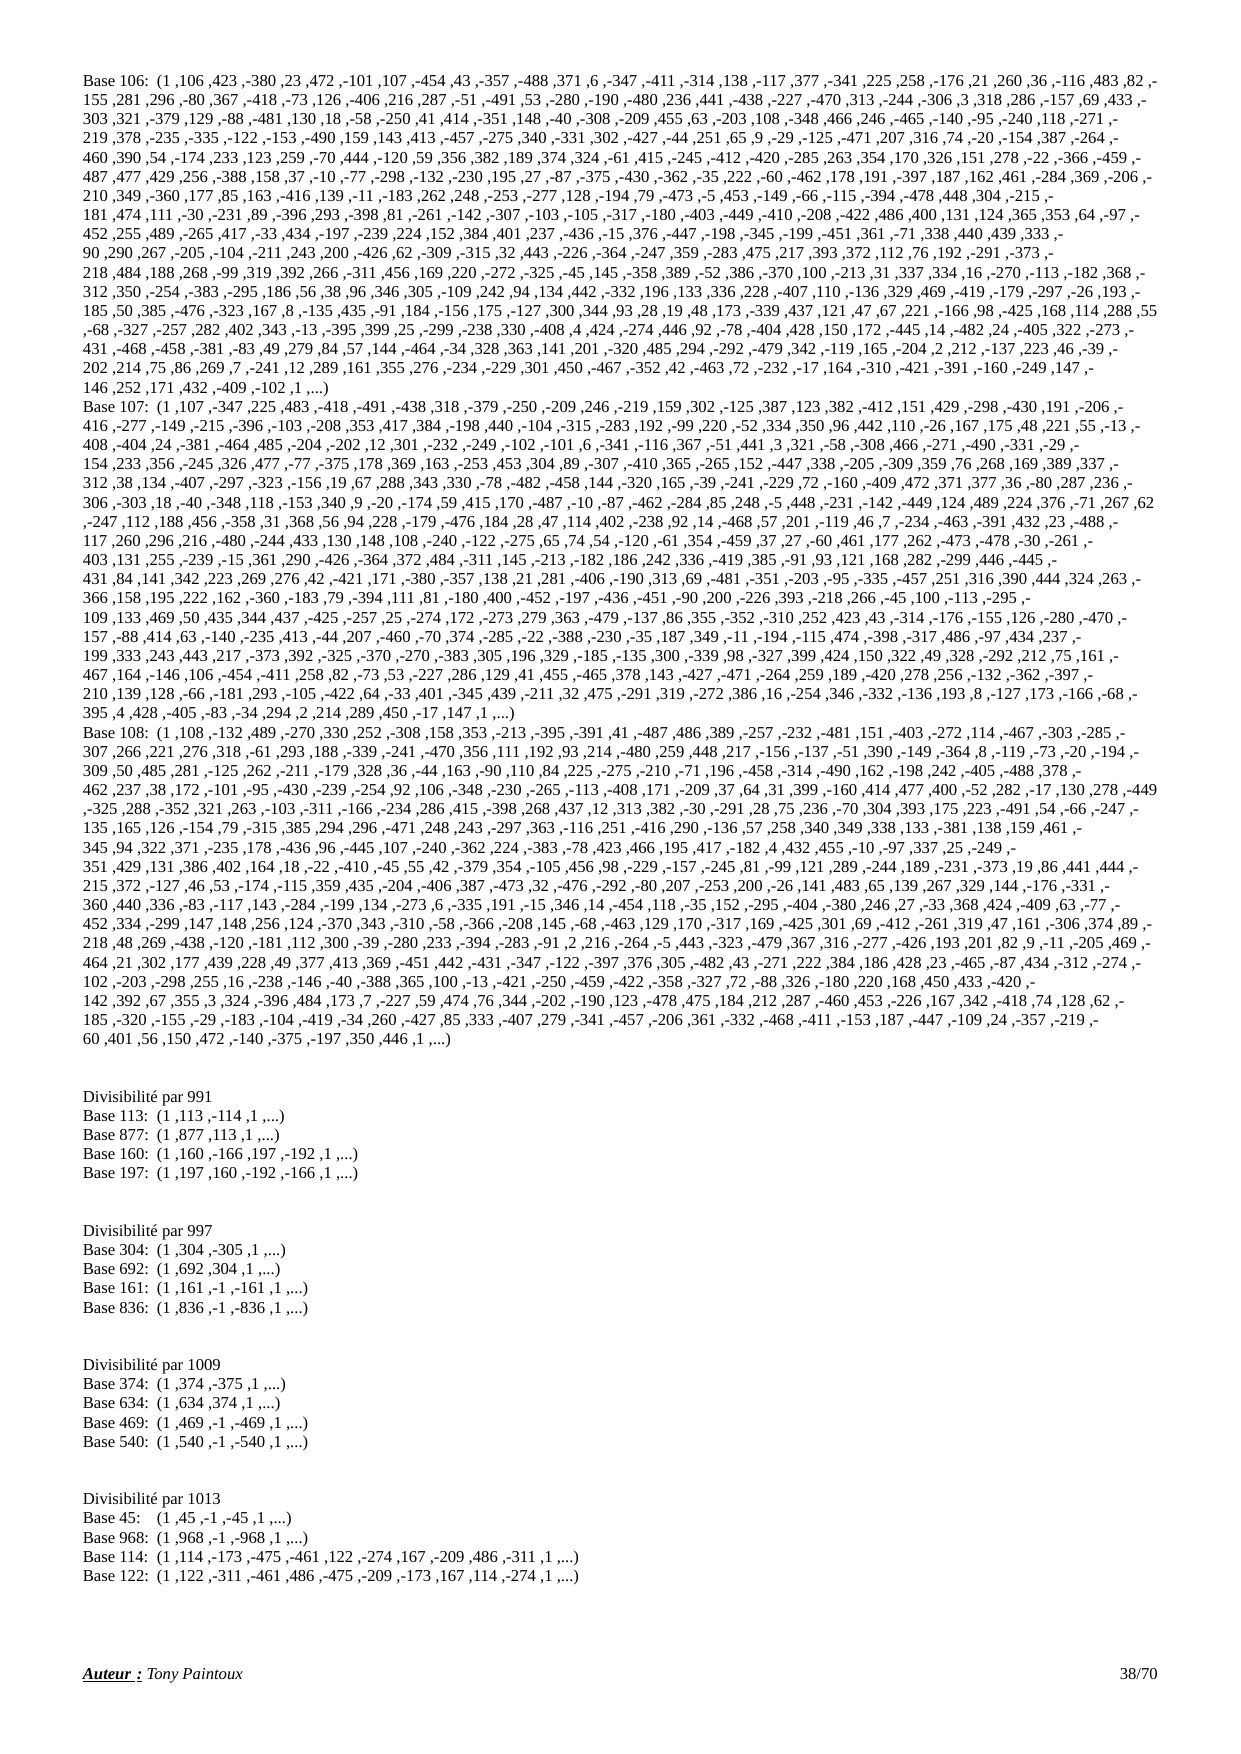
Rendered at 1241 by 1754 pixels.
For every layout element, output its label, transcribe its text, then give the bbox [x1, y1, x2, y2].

text Base 304: (1 ,304 ,-305 ,1 ,...) [83, 1240, 1157, 1259]
text Base 197: (1 ,197 ,160 ,-192 ,-166 ,1 ,...) [83, 1163, 1157, 1182]
text Base 374: (1 ,374 ,-375 ,1 ,...) [83, 1374, 1157, 1393]
text Base 106: (1 ,106 ,423 ,-380 ,23 ,472 ,-101 ,107 ,-454 ,43 ,-357 ,-488 ,371 ,6 ,-347 ,-411 ,-314 ,138 ,-117 ,377 ,-341 ,225 ,258 ,-176 ,21 ,260 ,36 ,-116 ,483 ,82 ,-155 ,281 ,296 ,-80 ,367 ,-418 ,-73 ,126 ,-406 ,216 ,287 ,-51 ,-491 ,53 ,-280 ,-190 ,-480 ,236 ,441 ,-438 ,-227 ,-470 ,313 ,-244 ,-306 ,3 ,318 ,286 ,-157 ,69 ,433 ,-303 ,321 ,-379 ,129 ,-88 ,-481 ,130 ,18 ,-58 ,-250 ,41 ,414 ,-351 ,148 ,-40 ,-308 ,-209 ,455 ,63 ,-203 ,108 ,-348 ,466 ,246 ,-465 ,-140 ,-95 ,-240 ,118 ,-271 ,-219 ,378 ,-235 ,-335 ,-122 ,-153 ,-490 ,159 ,143 ,413 ,-457 ,-275 ,340 ,-331 ,302 ,-427 ,-44 ,251 ,65 ,9 ,-29 ,-125 ,-471 ,207 ,316 ,74 ,-20 ,-154 ,387 ,-264 ,-460 ,390 ,54 ,-174 ,233 ,123 ,259 ,-70 ,444 ,-120 ,59 ,356 ,382 ,189 ,374 ,324 ,-61 ,415 ,-245 ,-412 ,-420 ,-285 ,263 ,354 ,170 ,326 ,151 ,278 ,-22 ,-366 ,-459 ,-487 ,477 ,429 ,256 ,-388 ,158 ,37 ,-10 ,-77 ,-298 ,-132 ,-230 ,195 ,27 ,-87 ,-375 ,-430 ,-362 ,-35 ,222 ,-60 ,-462 ,178 ,191 ,-397 ,187 ,162 ,461 ,-284 ,369 ,-206 ,-210 ,349 ,-360 ,177 ,85 ,163 ,-416 ,139 ,-11 ,-183 ,262 ,248 ,-253 ,-277 ,128 ,-194 ,79 ,-473 ,-5 ,453 ,-149 ,-66 ,-115 ,-394 ,-478 ,448 ,304 ,-215 ,-181 ,474 ,111 ,-30 ,-231 ,89 ,-396 ,293 ,-398 ,81 ,-261 ,-142 ,-307 ,-103 ,-105 ,-317 ,-180 ,-403 ,-449 ,-410 ,-208 ,-422 ,486 ,400 ,131 ,124 ,365 ,353 ,64 ,-97 ,-452 ,255 ,489 ,-265 ,417 ,-33 ,434 ,-197 ,-239 ,224 ,152 ,384 ,401 ,237 ,-436 ,-15 ,376 ,-447 ,-198 ,-345 ,-199 ,-451 ,361 ,-71 ,338 ,440 ,439 ,333 ,-90 ,290 ,267 ,-205 ,-104 ,-211 ,243 ,200 ,-426 ,62 ,-309 ,-315 ,32 ,443 ,-226 ,-364 ,-247 ,359 ,-283 ,475 ,217 ,393 ,372 ,112 ,76 ,192 ,-291 ,-373 ,-218 ,484 ,188 ,268 ,-99 ,319 ,392 ,266 ,-311 ,456 ,169 ,220 ,-272 ,-325 ,-45 ,145 ,-358 ,389 ,-52 ,386 ,-370 ,100 ,-213 ,31 ,337 ,334 ,16 ,-270 ,-113 ,-182 ,368 ,-312 ,350 ,-254 ,-383 ,-295 ,186 ,56 ,38 ,96 ,346 ,305 ,-109 ,242 ,94 ,134 ,442 ,-332 ,196 ,133 ,336 ,228 ,-407 ,110 ,-136 ,329 ,469 ,-419 ,-179 ,-297 ,-26 ,193 ,-185 ,50 ,385 ,-476 ,-323 ,167 ,8 ,-135 ,435 ,-91 ,184 ,-156 ,175 ,-127 ,300 ,344 ,93 ,28 ,19 ,48 ,173 ,-339 ,437 ,121 ,47 ,67 ,221 ,-166 ,98 ,-425 ,168 ,114 ,288 ,55 ,-68 ,-327 ,-257 ,282 ,402 ,343 ,-13 ,-395 ,399 ,25 ,-299 ,-238 ,330 ,-408 ,4 ,424 ,-274 ,446 ,92 ,-78 ,-404 ,428 ,150 ,172 ,-445 ,14 ,-482 ,24 ,-405 ,322 ,-273 ,-431 ,-468 ,-458 ,-381 ,-83 ,49 ,279 ,84 ,57 ,144 ,-464 ,-34 ,328 ,363 ,141 ,201 ,-320 ,485 ,294 ,-292 ,-479 ,342 ,-119 ,165 ,-204 ,2 ,212 ,-137 ,223 ,46 ,-39 ,-202 ,214 ,75 ,86 ,269 ,7 ,-241 ,12 ,289 ,161 ,355 ,276 ,-234 ,-229 ,301 ,450 ,-467 ,-352 ,42 ,-463 ,72 ,-232 ,-17 ,164 ,-310 ,-421 ,-391 ,-160 ,-249 ,147 ,-146 ,252 ,171 ,432 ,-409 ,-102 ,1 ,...) [83, 71, 1157, 397]
text Divisibilité par 997 [83, 1221, 1157, 1240]
text Base 114: (1 ,114 ,-173 ,-475 ,-461 ,122 ,-274 ,167 ,-209 ,486 ,-311 ,1 ,...) [83, 1547, 1157, 1566]
text Base 161: (1 ,161 ,-1 ,-161 ,1 ,...) [83, 1278, 1157, 1297]
text Base 113: (1 ,113 ,-114 ,1 ,...) [83, 1106, 1157, 1125]
text Base 968: (1 ,968 ,-1 ,-968 ,1 ,...) [83, 1527, 1157, 1547]
text Base 469: (1 ,469 ,-1 ,-469 ,1 ,...) [83, 1412, 1157, 1432]
text Divisibilité par 1009 [83, 1355, 1157, 1374]
text Divisibilité par 991 [83, 1087, 1157, 1106]
text Base 122: (1 ,122 ,-311 ,-461 ,486 ,-475 ,-209 ,-173 ,167 ,114 ,-274 ,1 ,...) [83, 1566, 1157, 1585]
text Base 877: (1 ,877 ,113 ,1 ,...) [83, 1125, 1157, 1144]
text Base 540: (1 ,540 ,-1 ,-540 ,1 ,...) [83, 1432, 1157, 1451]
text Base 692: (1 ,692 ,304 ,1 ,...) [83, 1259, 1157, 1278]
text Base 634: (1 ,634 ,374 ,1 ,...) [83, 1393, 1157, 1412]
text Base 108: (1 ,108 ,-132 ,489 ,-270 ,330 ,252 ,-308 ,158 ,353 ,-213 ,-395 ,-391 ,41 ,-487 ,486 ,389 ,-257 ,-232 ,-481 ,151 ,-403 ,-272 ,114 ,-467 ,-303 ,-285 ,-307 ,266 ,221 ,276 ,318 ,-61 ,293 ,188 ,-339 ,-241 ,-470 ,356 ,111 ,192 ,93 ,214 ,-480 ,259 ,448 ,217 ,-156 ,-137 ,-51 ,390 ,-149 ,-364 ,8 ,-119 ,-73 ,-20 ,-194 ,-309 ,50 ,485 ,281 ,-125 ,262 ,-211 ,-179 ,328 ,36 ,-44 ,163 ,-90 ,110 ,84 ,225 ,-275 ,-210 ,-71 ,196 ,-458 ,-314 ,-490 ,162 ,-198 ,242 ,-405 ,-488 ,378 ,-462 ,237 ,38 ,172 ,-101 ,-95 ,-430 ,-239 ,-254 ,92 ,106 ,-348 ,-230 ,-265 ,-113 ,-408 ,171 ,-209 ,37 ,64 ,31 ,399 ,-160 ,414 ,477 ,400 ,-52 ,282 ,-17 ,130 ,278 ,-449 ,-325 ,288 ,-352 ,321 ,263 ,-103 ,-311 ,-166 ,-234 ,286 ,415 ,-398 ,268 ,437 ,12 ,313 ,382 ,-30 ,-291 ,28 ,75 ,236 ,-70 ,304 ,393 ,175 ,223 ,-491 ,54 ,-66 ,-247 ,-135 ,165 ,126 ,-154 ,79 ,-315 ,385 ,294 ,296 ,-471 ,248 ,243 ,-297 ,363 ,-116 ,251 ,-416 ,290 ,-136 ,57 ,258 ,340 ,349 ,338 ,133 ,-381 ,138 ,159 ,461 ,-345 ,94 ,322 ,371 ,-235 ,178 ,-436 ,96 ,-445 ,107 ,-240 ,-362 ,224 ,-383 ,-78 ,423 ,466 ,195 ,417 ,-182 ,4 ,432 ,455 ,-10 ,-97 ,337 ,25 ,-249 ,-351 ,429 ,131 ,386 ,402 ,164 ,18 ,-22 ,-410 ,-45 ,55 ,42 ,-379 ,354 ,-105 ,456 ,98 ,-229 ,-157 ,-245 ,81 ,-99 ,121 ,289 ,-244 ,189 ,-231 ,-373 ,19 ,86 ,441 ,444 ,-215 ,372 ,-127 ,46 ,53 ,-174 ,-115 ,359 ,435 ,-204 ,-406 ,387 ,-473 ,32 ,-476 ,-292 ,-80 ,207 ,-253 ,200 ,-26 ,141 ,483 ,65 ,139 ,267 ,329 ,144 ,-176 ,-331 ,-360 ,440 ,336 ,-83 ,-117 ,143 ,-284 ,-199 ,134 ,-273 ,6 ,-335 ,191 ,-15 ,346 ,14 ,-454 ,118 ,-35 ,152 ,-295 ,-404 ,-380 ,246 ,27 ,-33 ,368 ,424 ,-409 ,63 ,-77 ,-452 ,334 ,-299 ,147 ,148 ,256 ,124 ,-370 ,343 ,-310 ,-58 ,-366 ,-208 ,145 ,-68 ,-463 ,129 ,170 ,-317 ,169 ,-425 ,301 ,69 ,-412 ,-261 ,319 ,47 ,161 ,-306 ,374 ,89 ,-218 ,48 ,269 ,-438 ,-120 ,-181 ,112 ,300 ,-39 ,-280 ,233 ,-394 ,-283 ,-91 ,2 ,216 ,-264 ,-5 ,443 ,-323 ,-479 ,367 ,316 ,-277 ,-426 ,193 ,201 ,82 ,9 ,-11 ,-205 ,469 ,-464 ,21 ,302 ,177 ,439 ,228 ,49 ,377 ,413 ,369 ,-451 ,442 ,-431 ,-347 ,-122 ,-397 ,376 ,305 ,-482 ,43 ,-271 ,222 ,384 ,186 ,428 ,23 ,-465 ,-87 ,434 ,-312 ,-274 ,-102 ,-203 ,-298 ,255 ,16 ,-238 ,-146 ,-40 ,-388 ,365 ,100 ,-13 ,-421 ,-250 ,-459 ,-422 ,-358 ,-327 ,72 ,-88 ,326 ,-180 ,220 ,168 ,450 ,433 ,-420 ,-142 ,392 ,67 ,355 ,3 ,324 ,-396 ,484 ,173 ,7 ,-227 ,59 ,474 ,76 ,344 ,-202 ,-190 ,123 ,-478 ,475 ,184 ,212 ,287 ,-460 ,453 ,-226 ,167 ,342 ,-418 ,74 ,128 ,62 ,-185 ,-320 ,-155 ,-29 ,-183 ,-104 ,-419 ,-34 ,260 ,-427 ,85 ,333 ,-407 ,279 ,-341 ,-457 ,-206 ,361 ,-332 ,-468 ,-411 ,-153 ,187 ,-447 ,-109 ,24 ,-357 ,-219 ,-60 ,401 ,56 ,150 ,472 ,-140 ,-375 ,-197 ,350 ,446 ,1 ,...) [83, 722, 1157, 1048]
text Divisibilité par 1013 [83, 1489, 1157, 1508]
text Base 836: (1 ,836 ,-1 ,-836 ,1 ,...) [83, 1297, 1157, 1317]
text Base 107: (1 ,107 ,-347 ,225 ,483 ,-418 ,-491 ,-438 ,318 ,-379 ,-250 ,-209 ,246 ,-219 ,159 ,302 ,-125 ,387 ,123 ,382 ,-412 ,151 ,429 ,-298 ,-430 ,191 ,-206 ,-416 ,-277 ,-149 ,-215 ,-396 ,-103 ,-208 ,353 ,417 ,384 ,-198 ,440 ,-104 ,-315 ,-283 ,192 ,-99 ,220 ,-52 ,334 ,350 ,96 ,442 ,110 ,-26 ,167 ,175 ,48 ,221 ,55 ,-13 ,-408 ,-404 ,24 ,-381 ,-464 ,485 ,-204 ,-202 ,12 ,301 ,-232 ,-249 ,-102 ,-101 ,6 ,-341 ,-116 ,367 ,-51 ,441 ,3 ,321 ,-58 ,-308 ,466 ,-271 ,-490 ,-331 ,-29 ,-154 ,233 ,356 ,-245 ,326 ,477 ,-77 ,-375 ,178 ,369 ,163 ,-253 ,453 ,304 ,89 ,-307 ,-410 ,365 ,-265 ,152 ,-447 ,338 ,-205 ,-309 ,359 ,76 ,268 ,169 ,389 ,337 ,-312 ,38 ,134 ,-407 ,-297 ,-323 ,-156 ,19 ,67 ,288 ,343 ,330 ,-78 ,-482 ,-458 ,144 ,-320 ,165 ,-39 ,-241 ,-229 ,72 ,-160 ,-409 ,472 ,371 ,377 ,36 ,-80 ,287 ,236 ,-306 ,-303 ,18 ,-40 ,-348 ,118 ,-153 ,340 ,9 ,-20 ,-174 ,59 ,415 ,170 ,-487 ,-10 ,-87 ,-462 ,-284 ,85 ,248 ,-5 ,448 ,-231 ,-142 ,-449 ,124 ,489 ,224 ,376 ,-71 ,267 ,62 ,-247 ,112 ,188 ,456 ,-358 ,31 ,368 ,56 ,94 ,228 ,-179 ,-476 ,184 ,28 ,47 ,114 ,402 ,-238 ,92 ,14 ,-468 ,57 ,201 ,-119 ,46 ,7 ,-234 ,-463 ,-391 ,432 ,23 ,-488 ,-117 ,260 ,296 ,216 ,-480 ,-244 ,433 ,130 ,148 ,108 ,-240 ,-122 ,-275 ,65 ,74 ,54 ,-120 ,-61 ,354 ,-459 ,37 ,27 ,-60 ,461 ,177 ,262 ,-473 ,-478 ,-30 ,-261 ,-403 ,131 ,255 ,-239 ,-15 ,361 ,290 ,-426 ,-364 ,372 ,484 ,-311 ,145 ,-213 ,-182 ,186 ,242 ,336 ,-419 ,385 ,-91 ,93 ,121 ,168 ,282 ,-299 ,446 ,-445 ,-431 ,84 ,141 ,342 ,223 ,269 ,276 ,42 ,-421 ,171 ,-380 ,-357 ,138 ,21 ,281 ,-406 ,-190 ,313 ,69 ,-481 ,-351 ,-203 ,-95 ,-335 ,-457 ,251 ,316 ,390 ,444 ,324 ,263 ,-366 ,158 ,195 ,222 ,162 ,-360 ,-183 ,79 ,-394 ,111 ,81 ,-180 ,400 ,-452 ,-197 ,-436 ,-451 ,-90 ,200 ,-226 ,393 ,-218 ,266 ,-45 ,100 ,-113 ,-295 ,-109 ,133 ,469 ,50 ,435 ,344 ,437 ,-425 ,-257 ,25 ,-274 ,172 ,-273 ,279 ,363 ,-479 ,-137 ,86 ,355 ,-352 ,-310 ,252 ,423 ,43 ,-314 ,-176 ,-155 ,126 ,-280 ,-470 ,-157 ,-88 ,414 ,63 ,-140 ,-235 ,413 ,-44 ,207 ,-460 ,-70 ,374 ,-285 ,-22 ,-388 ,-230 ,-35 ,187 ,349 ,-11 ,-194 ,-115 ,474 ,-398 ,-317 ,486 ,-97 ,434 ,237 ,-199 ,333 ,243 ,443 ,217 ,-373 ,392 ,-325 ,-370 ,-270 ,-383 ,305 ,196 ,329 ,-185 ,-135 ,300 ,-339 ,98 ,-327 ,399 ,424 ,150 ,322 ,49 ,328 ,-292 ,212 ,75 ,161 ,-467 ,164 ,-146 ,106 ,-454 ,-411 ,258 ,82 ,-73 ,53 ,-227 ,286 ,129 ,41 ,455 ,-465 ,378 ,143 ,-427 ,-471 ,-264 ,259 ,189 ,-420 ,278 ,256 ,-132 ,-362 ,-397 ,-210 ,139 ,128 ,-66 ,-181 ,293 ,-105 ,-422 ,64 ,-33 ,401 ,-345 ,439 ,-211 ,32 ,475 ,-291 ,319 ,-272 ,386 ,16 ,-254 ,346 ,-332 ,-136 ,193 ,8 ,-127 ,173 ,-166 ,-68 ,-395 ,4 ,428 ,-405 ,-83 ,-34 ,294 ,2 ,214 ,289 ,450 ,-17 ,147 ,1 ,...) [83, 397, 1157, 722]
text Base 160: (1 ,160 ,-166 ,197 ,-192 ,1 ,...) [83, 1144, 1157, 1163]
text Base 45: (1 ,45 ,-1 ,-45 ,1 ,...) [83, 1508, 1157, 1527]
